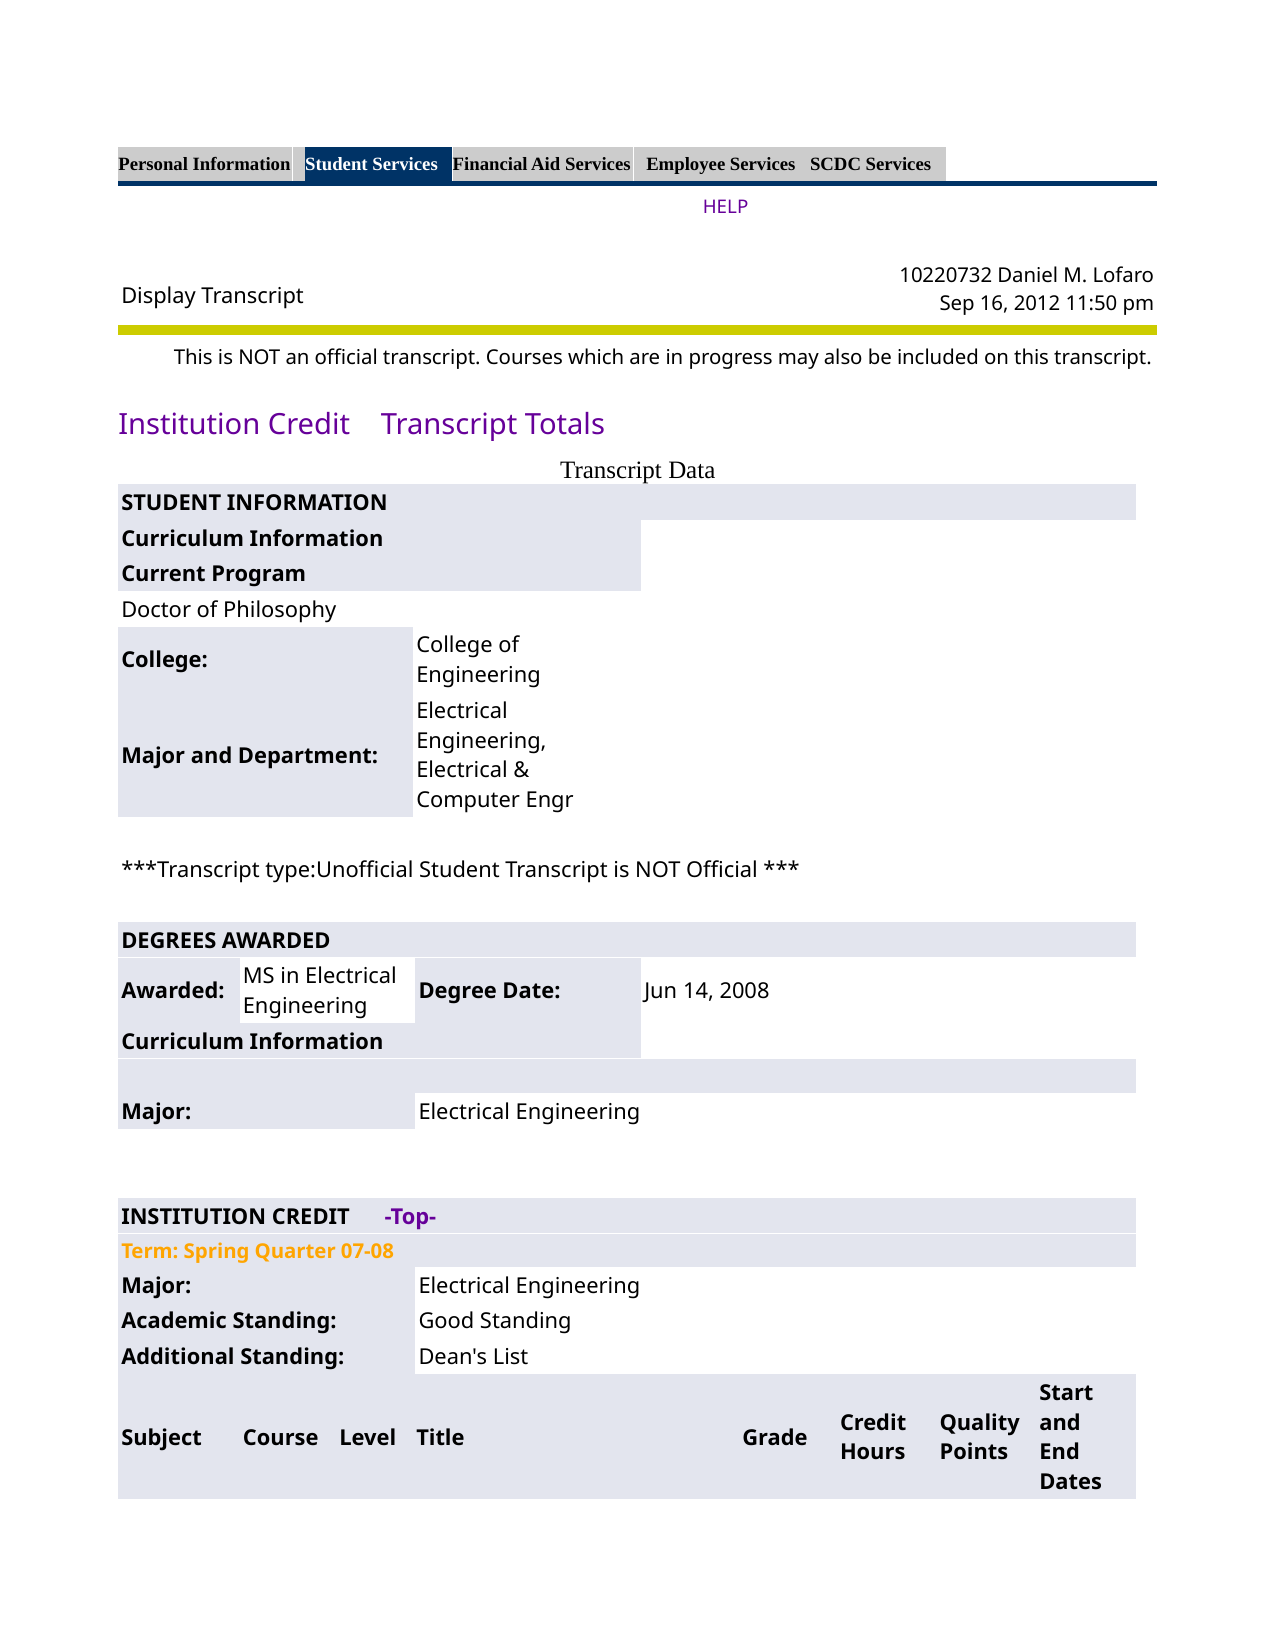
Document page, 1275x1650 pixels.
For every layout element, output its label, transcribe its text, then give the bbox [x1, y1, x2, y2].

table_cell Academic Standing: [118, 1303, 415, 1338]
table_cell [118, 887, 1136, 922]
text Institution Credit Transcript Totals [118, 403, 1157, 443]
table_cell [1136, 1303, 1156, 1338]
table_cell Electrical Engineering [415, 1093, 1136, 1129]
table_cell Course [240, 1374, 336, 1499]
table_cell [1118, 1303, 1136, 1338]
table_cell INSTITUTION CREDIT -Top- [118, 1198, 1136, 1233]
table_cell [641, 591, 1136, 627]
table_cell Start and End Dates [1036, 1374, 1118, 1499]
table_header Employee Services [646, 147, 797, 181]
table_header [118, 191, 294, 252]
table_cell [1136, 1059, 1156, 1093]
table_cell [118, 1129, 1136, 1163]
table_header [118, 340, 171, 403]
table_cell Major: [118, 1093, 415, 1129]
table_cell College of Engineering [413, 627, 641, 692]
table_cell Grade [739, 1374, 837, 1499]
table_cell [1136, 958, 1156, 1023]
table_header Personal Information [118, 147, 292, 181]
table_cell [118, 817, 1136, 852]
table_cell Major and Department: [118, 692, 413, 817]
table_header This is NOT an official transcript. Courses which are in progress may also be included on this transcript. [171, 340, 1157, 403]
table_cell Awarded: [118, 958, 240, 1023]
table_cell College: [118, 627, 413, 692]
table_cell [118, 325, 1157, 335]
table_cell [1136, 1023, 1156, 1058]
table_cell [1136, 627, 1156, 692]
table_cell [1136, 887, 1156, 922]
table_cell [118, 1163, 1136, 1198]
table_header [934, 147, 946, 181]
table_header 10220732 Daniel M. Lofaro Sep 16, 2012 11:50 pm [569, 252, 1157, 325]
table_cell Curriculum Information [118, 520, 641, 555]
table_cell [1118, 1267, 1136, 1303]
table_cell [1136, 1374, 1156, 1499]
table_cell [1136, 1129, 1156, 1163]
table_cell Current Program [118, 555, 641, 591]
table_cell MS in Electrical Engineering [240, 958, 415, 1023]
table_cell Major: [118, 1267, 415, 1303]
table_cell [1136, 520, 1156, 555]
table_cell Degree Date: [415, 958, 641, 1023]
table_header [797, 147, 810, 181]
table_cell [1136, 922, 1156, 957]
table_cell Additional Standing: [118, 1338, 415, 1374]
table_cell [641, 692, 1136, 817]
table_cell Quality Points [936, 1374, 1036, 1499]
table_header STUDENT INFORMATION [118, 484, 1136, 520]
table_cell [641, 1023, 1136, 1058]
table_header Financial Aid Services [453, 147, 633, 181]
table_cell [1136, 1338, 1156, 1374]
text Transcript Data [118, 455, 1157, 484]
table_cell [118, 1059, 1136, 1093]
table_cell [1136, 1234, 1156, 1267]
table_cell [641, 627, 1136, 692]
table_cell Level [336, 1374, 413, 1499]
table_header [634, 147, 646, 181]
table_cell ***Transcript type:Unofficial Student Transcript is NOT Official *** [118, 852, 1136, 887]
table_header [1136, 484, 1156, 520]
table_header [293, 147, 305, 181]
table_header HELP [294, 191, 1157, 252]
table_cell Electrical Engineering, Electrical & Computer Engr [413, 692, 641, 817]
table_cell [1118, 1338, 1136, 1374]
table_cell Curriculum Information [118, 1023, 641, 1058]
table_cell [1136, 1198, 1156, 1233]
table_cell Term: Spring Quarter 07-08 [118, 1234, 1136, 1267]
table_cell [641, 555, 1136, 591]
table_cell [1136, 817, 1156, 852]
table_cell Title [413, 1374, 739, 1499]
table_header SCDC Services [810, 147, 934, 181]
table_cell [1136, 1267, 1156, 1303]
table_cell [1118, 1374, 1136, 1499]
table_cell [1136, 591, 1156, 627]
table_cell Credit Hours [837, 1374, 936, 1499]
table_cell Subject [118, 1374, 240, 1499]
table_header [440, 147, 452, 181]
table_cell [1136, 1163, 1156, 1198]
table_cell Good Standing [415, 1303, 1118, 1338]
table_cell Dean's List [415, 1338, 1118, 1374]
table_header [946, 147, 1154, 181]
table_cell [1136, 692, 1156, 817]
table_cell [1136, 555, 1156, 591]
table_cell [1136, 1093, 1156, 1129]
table_cell DEGREES AWARDED [118, 922, 1136, 957]
table_cell Electrical Engineering [415, 1267, 1118, 1303]
table_header Display Transcript [118, 252, 538, 325]
table_cell Doctor of Philosophy [118, 591, 641, 627]
table_cell Jun 14, 2008 [641, 958, 1136, 1023]
table_cell [118, 181, 1157, 186]
table_header Student Services [305, 147, 440, 181]
table_cell [641, 520, 1136, 555]
table_header [538, 252, 568, 325]
table_cell [1136, 852, 1156, 887]
